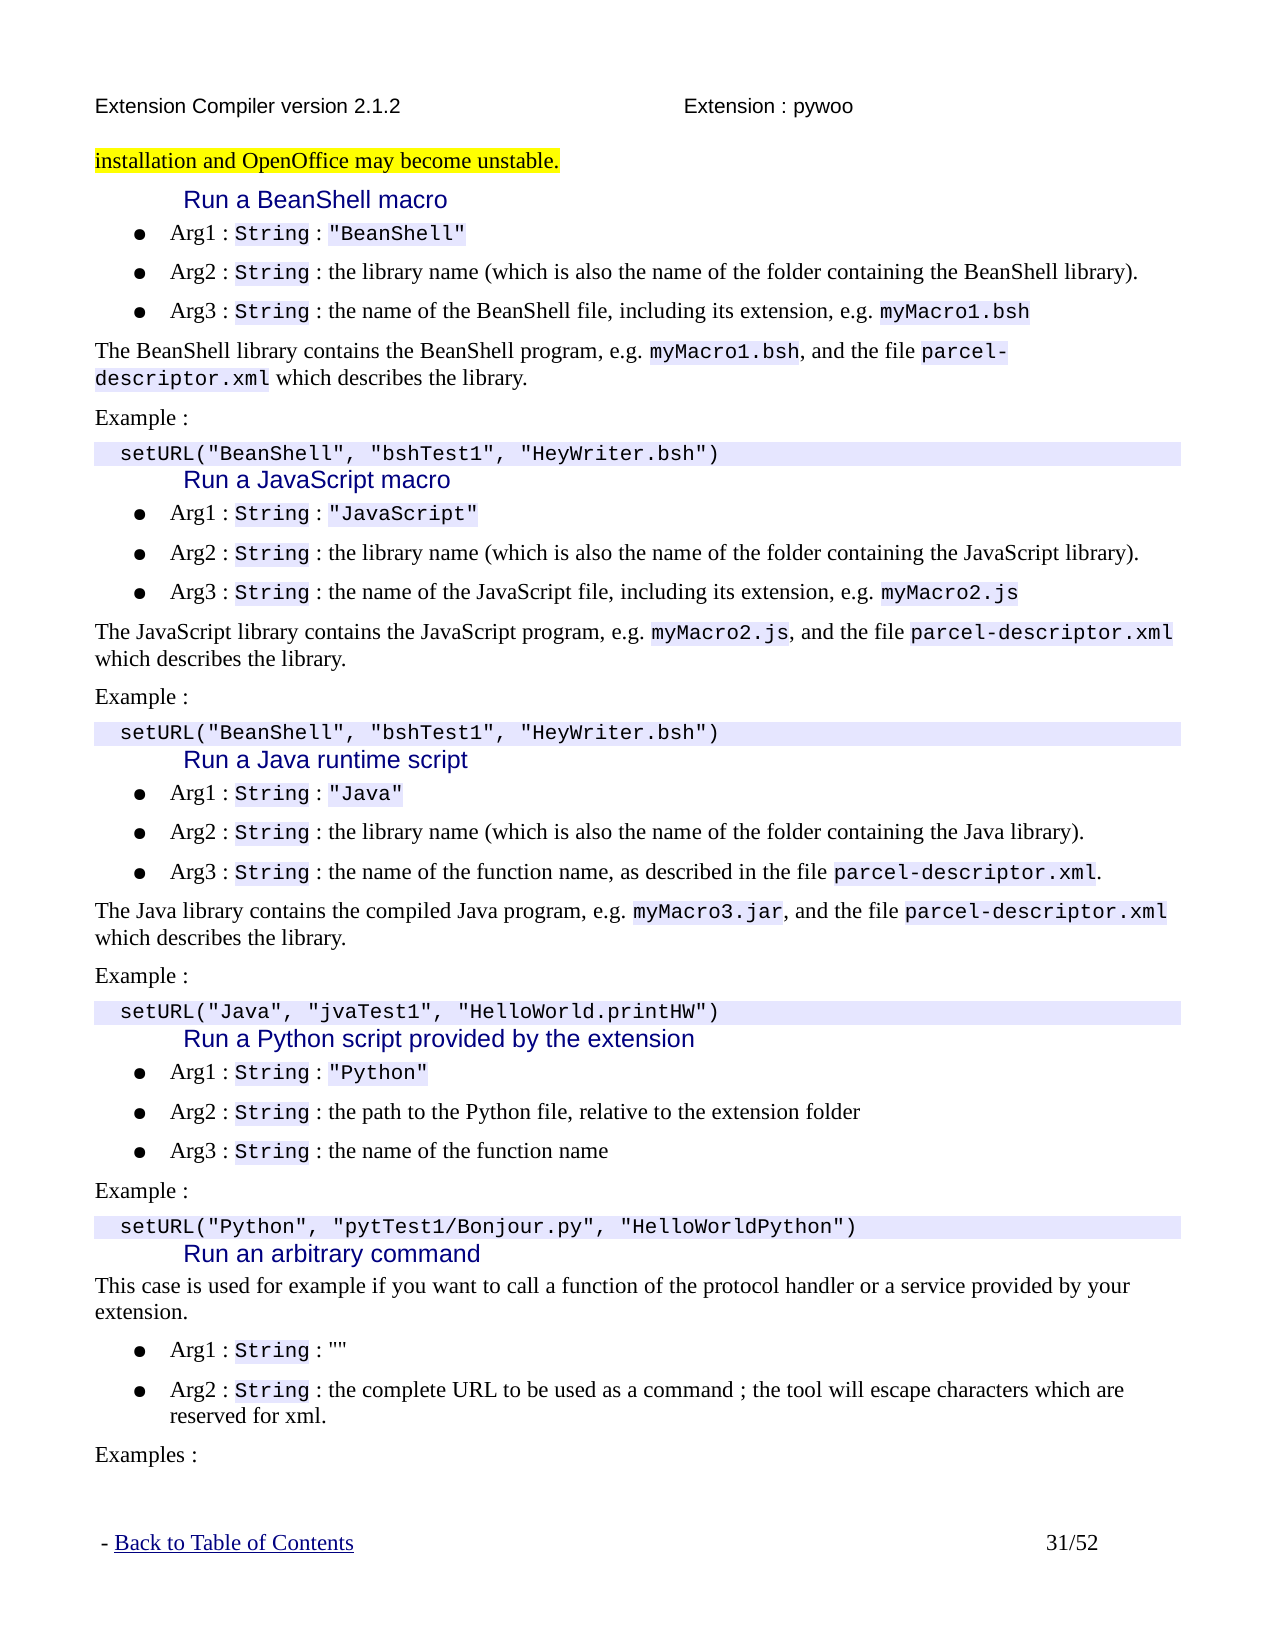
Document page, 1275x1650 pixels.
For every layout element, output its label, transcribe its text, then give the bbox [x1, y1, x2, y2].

text Example : [94, 963, 1181, 989]
text setURL("Python", "pytTest1/Bonjour.py", "HelloWorldPython") [94, 1216, 1181, 1239]
list Arg1 : String : "Java" [132, 780, 1181, 807]
list Arg1 : String : "Python" [132, 1059, 1181, 1086]
subtitle Run an arbitrary command [183, 1239, 1181, 1267]
list Arg2 : String : the library name (which is also the name of the folder containing the JavaScript library). [132, 540, 1181, 567]
text Examples : [94, 1441, 1181, 1467]
list Arg3 : String : the name of the function name, as described in the file parcel-descriptor.xml. [132, 859, 1181, 886]
text The Java library contains the compiled Java program, e.g. myMacro3.jar, and the file parcel-descriptor.xml which describes the library. [94, 898, 1181, 951]
subtitle Run a BeanShell macro [183, 186, 1181, 213]
list Arg2 : String : the path to the Python file, relative to the extension folder [132, 1098, 1181, 1126]
list Arg1 : String : "" [132, 1337, 1181, 1364]
text The JavaScript library contains the JavaScript program, e.g. myMacro2.js, and the file parcel-descriptor.xml which describes the library. [94, 619, 1181, 671]
subtitle Run a Java runtime script [183, 746, 1181, 774]
text setURL("Java", "jvaTest1", "HelloWorld.printHW") [94, 1001, 1181, 1025]
list Arg3 : String : the name of the function name [132, 1138, 1181, 1165]
text The BeanShell library contains the BeanShell program, e.g. myMacro1.bsh, and the file parcel-descriptor.xml which describes the library. [94, 338, 1181, 392]
list Arg2 : String : the complete URL to be used as a command ; the tool will escape characters which are reserved for xml. [132, 1376, 1181, 1429]
list Arg3 : String : the name of the BeanShell file, including its extension, e.g. myMacro1.bsh [132, 298, 1181, 325]
list Arg1 : String : "JavaScript" [132, 500, 1181, 527]
subtitle Run a Python script provided by the extension [183, 1025, 1181, 1053]
list Arg3 : String : the name of the JavaScript file, including its extension, e.g. myMacro2.js [132, 579, 1181, 606]
text Example : [94, 1177, 1181, 1203]
text installation and OpenOffice may become unstable. [94, 147, 1181, 173]
text Example : [94, 684, 1181, 709]
list Arg2 : String : the library name (which is also the name of the folder containing the Java library). [132, 819, 1181, 846]
text Example : [94, 404, 1181, 430]
list Arg1 : String : "BeanShell" [132, 219, 1181, 246]
text setURL("BeanShell", "bshTest1", "HeyWriter.bsh") [94, 722, 1181, 746]
text setURL("BeanShell", "bshTest1", "HeyWriter.bsh") [94, 442, 1181, 466]
list Arg2 : String : the library name (which is also the name of the folder containing the BeanShell library). [132, 259, 1181, 286]
text This case is used for example if you want to call a function of the protocol handler or a service provided by your extension. [94, 1273, 1181, 1324]
subtitle Run a JavaScript macro [183, 466, 1181, 494]
